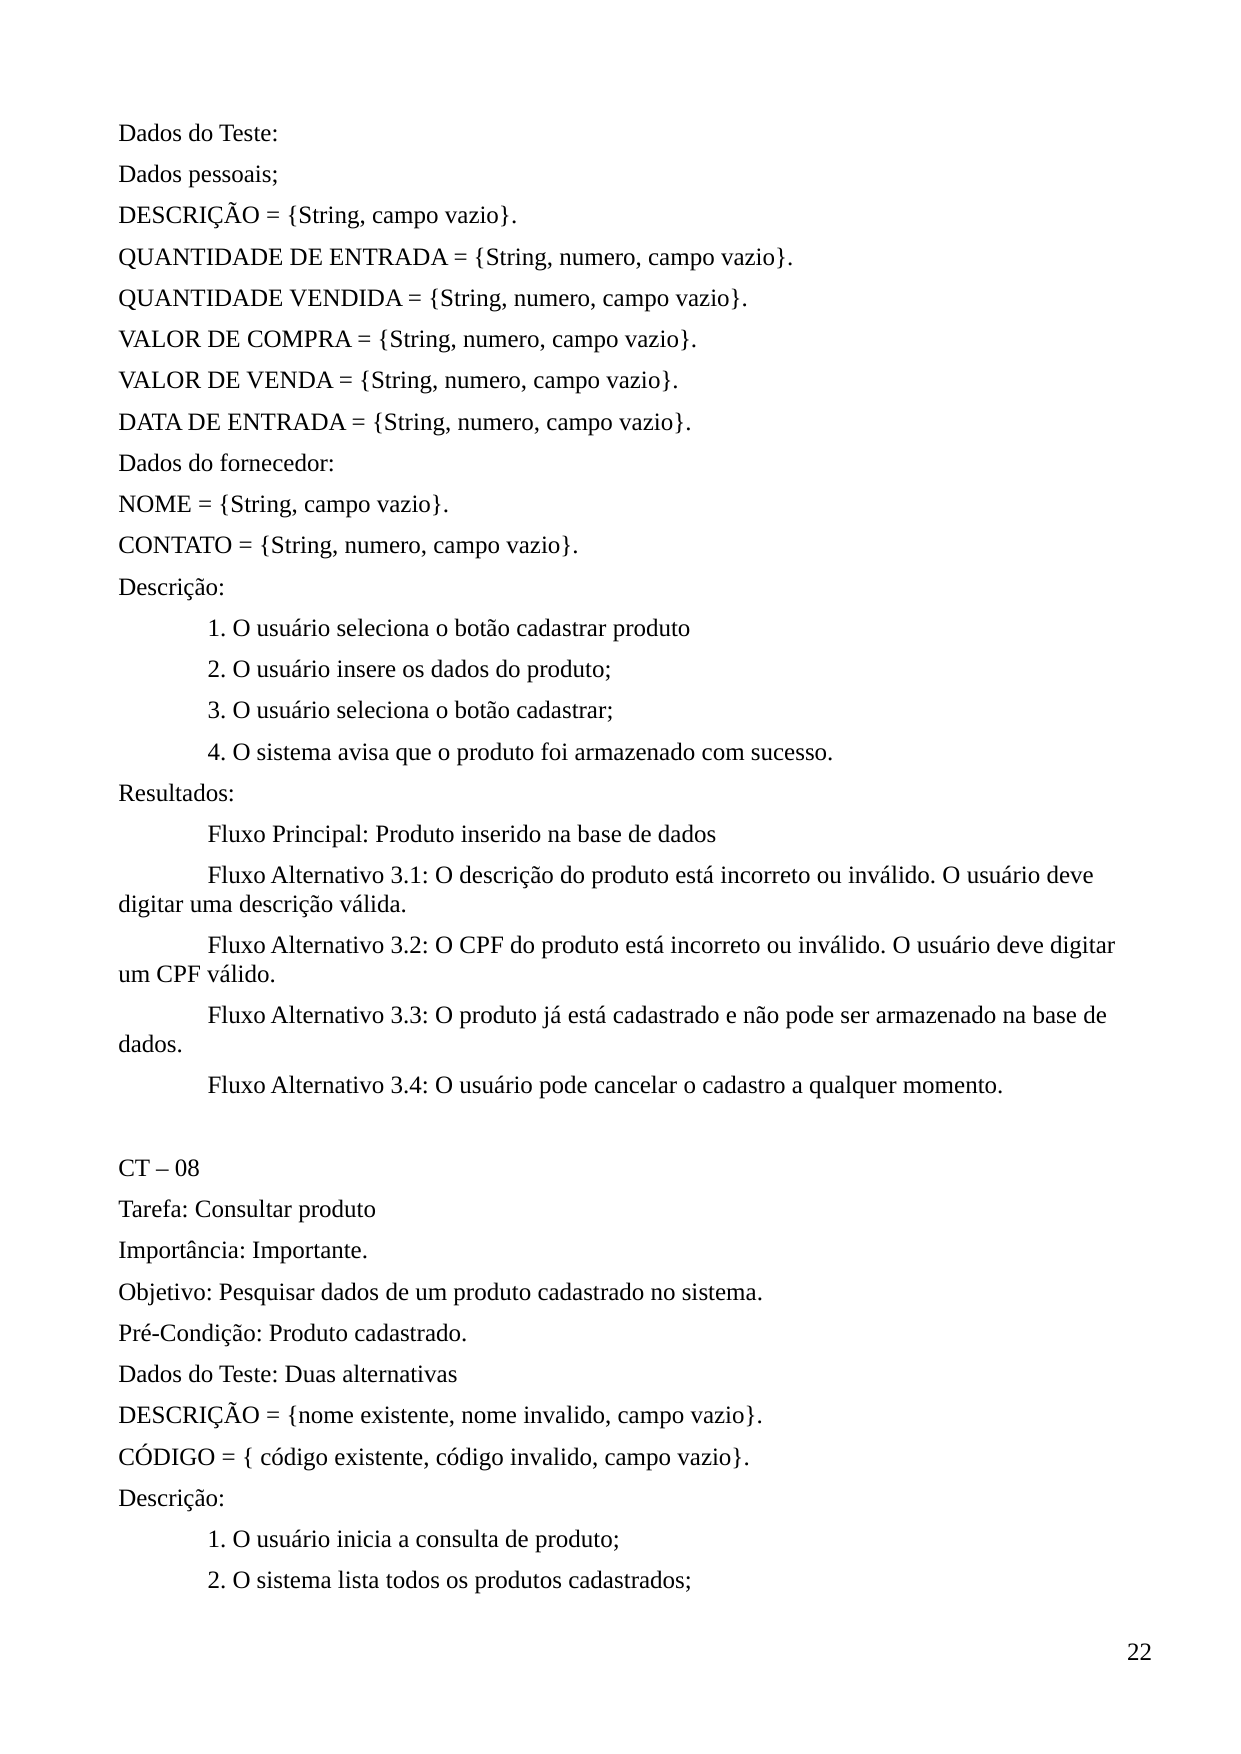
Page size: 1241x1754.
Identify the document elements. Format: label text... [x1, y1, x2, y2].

text Dados pessoais; [118, 159, 1152, 188]
text Fluxo Alternativo 3.4: O usuário pode cancelar o cadastro a qualquer momento. [118, 1071, 1152, 1099]
text QUANTIDADE DE ENTRADA = {String, numero, campo vazio}. [118, 242, 1152, 271]
text 3. O usuário seleciona o botão cadastrar; [118, 696, 1152, 724]
text 1. O usuário seleciona o botão cadastrar produto [118, 613, 1152, 642]
text Descrição: [118, 572, 1152, 601]
text DATA DE ENTRADA = {String, numero, campo vazio}. [118, 407, 1152, 436]
text Tarefa: Consultar produto [118, 1194, 1152, 1223]
text 4. O sistema avisa que o produto foi armazenado com sucesso. [118, 737, 1152, 766]
text Dados do Teste: Duas alternativas [118, 1359, 1152, 1388]
text CÓDIGO = { código existente, código invalido, campo vazio}. [118, 1442, 1152, 1471]
text Importância: Importante. [118, 1236, 1152, 1264]
text CONTATO = {String, numero, campo vazio}. [118, 531, 1152, 559]
text VALOR DE COMPRA = {String, numero, campo vazio}. [118, 324, 1152, 353]
text Dados do Teste: [118, 118, 1152, 147]
text 1. O usuário inicia a consulta de produto; [118, 1524, 1152, 1553]
text VALOR DE VENDA = {String, numero, campo vazio}. [118, 366, 1152, 394]
text Dados do fornecedor: [118, 448, 1152, 477]
text Fluxo Alternativo 3.3: O produto já está cadastrado e não pode ser armazenado na base de dados. [118, 1001, 1152, 1058]
text CT – 08 [118, 1153, 1152, 1182]
text Objetivo: Pesquisar dados de um produto cadastrado no sistema. [118, 1277, 1152, 1306]
text Pré-Condição: Produto cadastrado. [118, 1318, 1152, 1347]
text DESCRIÇÃO = {String, campo vazio}. [118, 201, 1152, 229]
text QUANTIDADE VENDIDA = {String, numero, campo vazio}. [118, 283, 1152, 312]
text Fluxo Alternativo 3.1: O descrição do produto está incorreto ou inválido. O usuário deve digitar uma descrição válida. [118, 861, 1152, 918]
text 2. O sistema lista todos os produtos cadastrados; [118, 1566, 1152, 1594]
text Fluxo Alternativo 3.2: O CPF do produto está incorreto ou inválido. O usuário deve digitar um CPF válido. [118, 931, 1152, 988]
text NOME = {String, campo vazio}. [118, 489, 1152, 518]
text DESCRIÇÃO = {nome existente, nome invalido, campo vazio}. [118, 1401, 1152, 1429]
text Resultados: [118, 778, 1152, 807]
text Fluxo Principal: Produto inserido na base de dados [118, 819, 1152, 848]
text 2. O usuário insere os dados do produto; [118, 654, 1152, 683]
text Descrição: [118, 1483, 1152, 1512]
